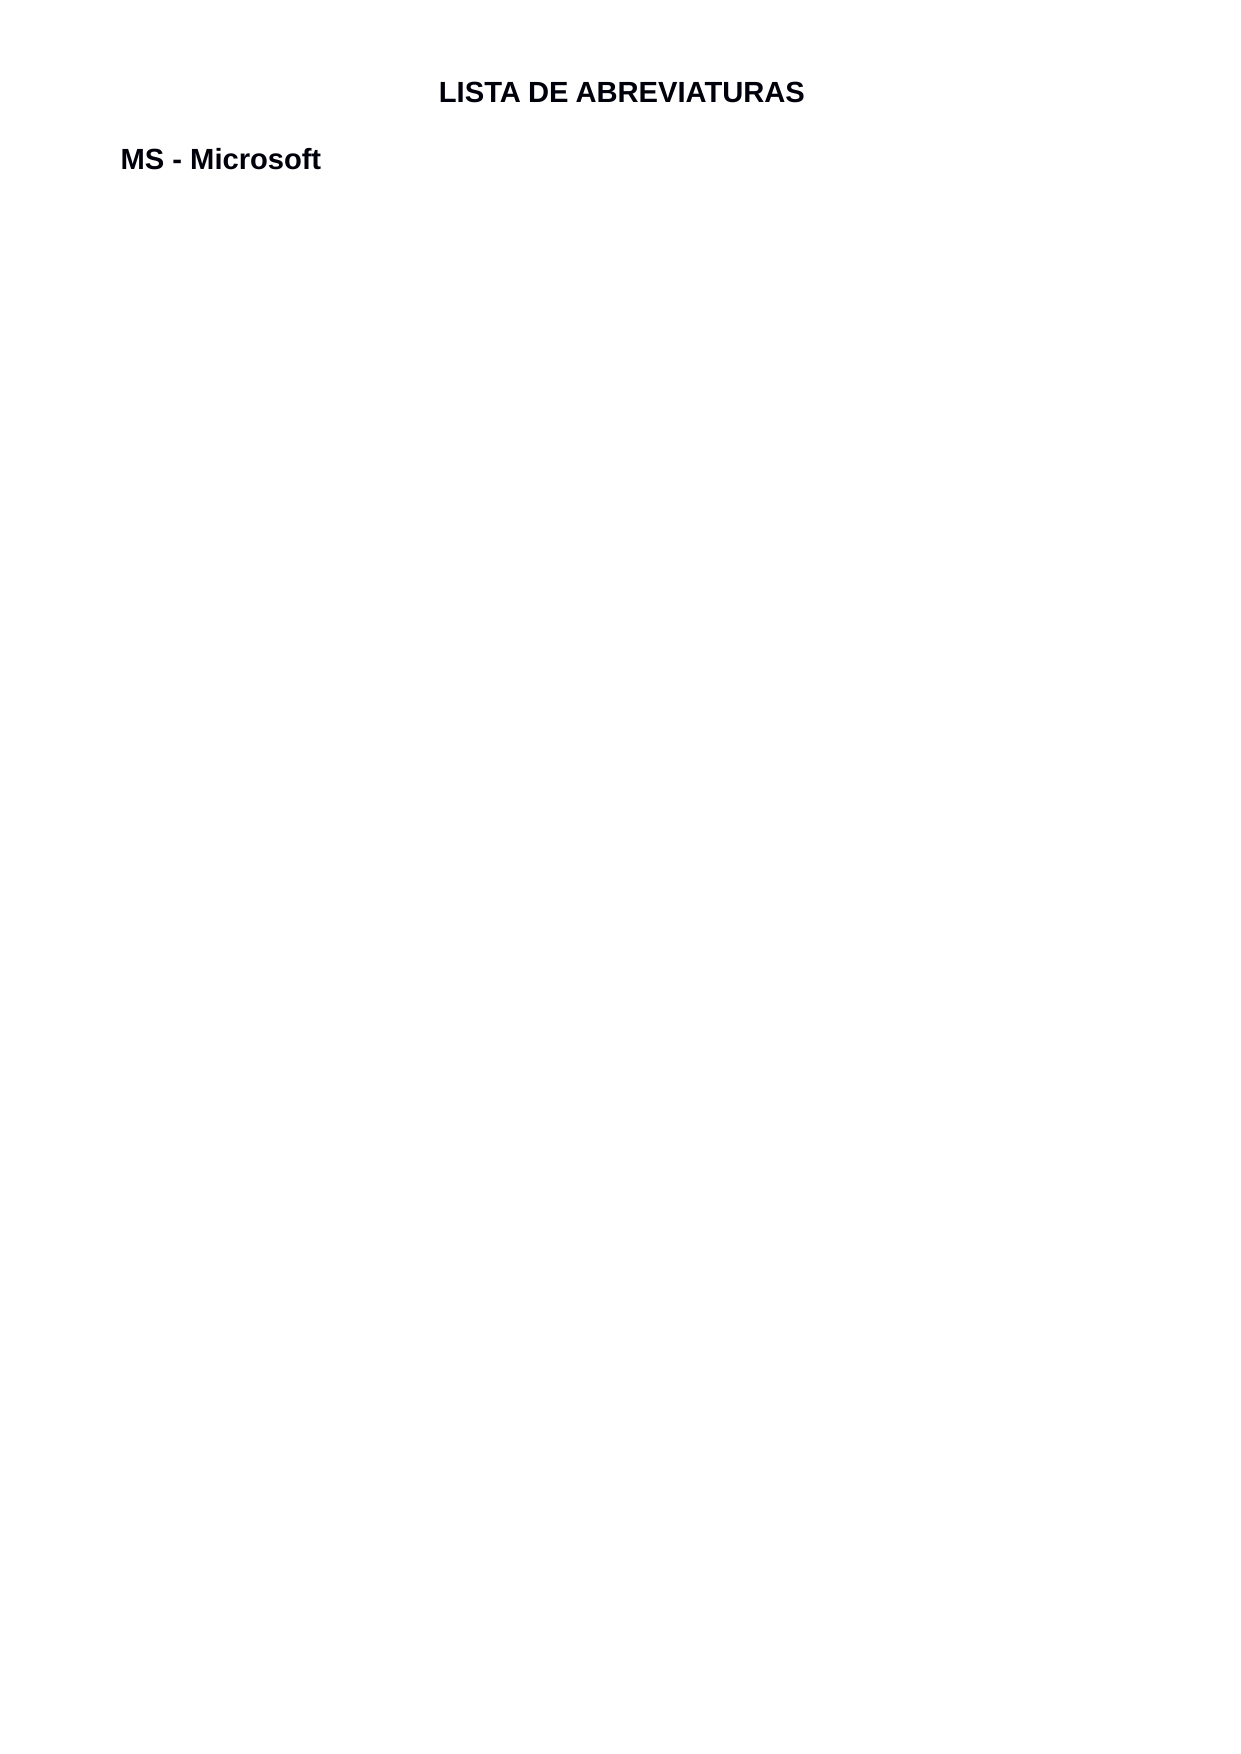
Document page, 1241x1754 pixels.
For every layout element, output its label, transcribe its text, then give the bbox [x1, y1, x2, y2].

text LISTA DE ABREVIATURAS [120, 75, 1123, 108]
text MS - Microsoft [120, 108, 1123, 176]
